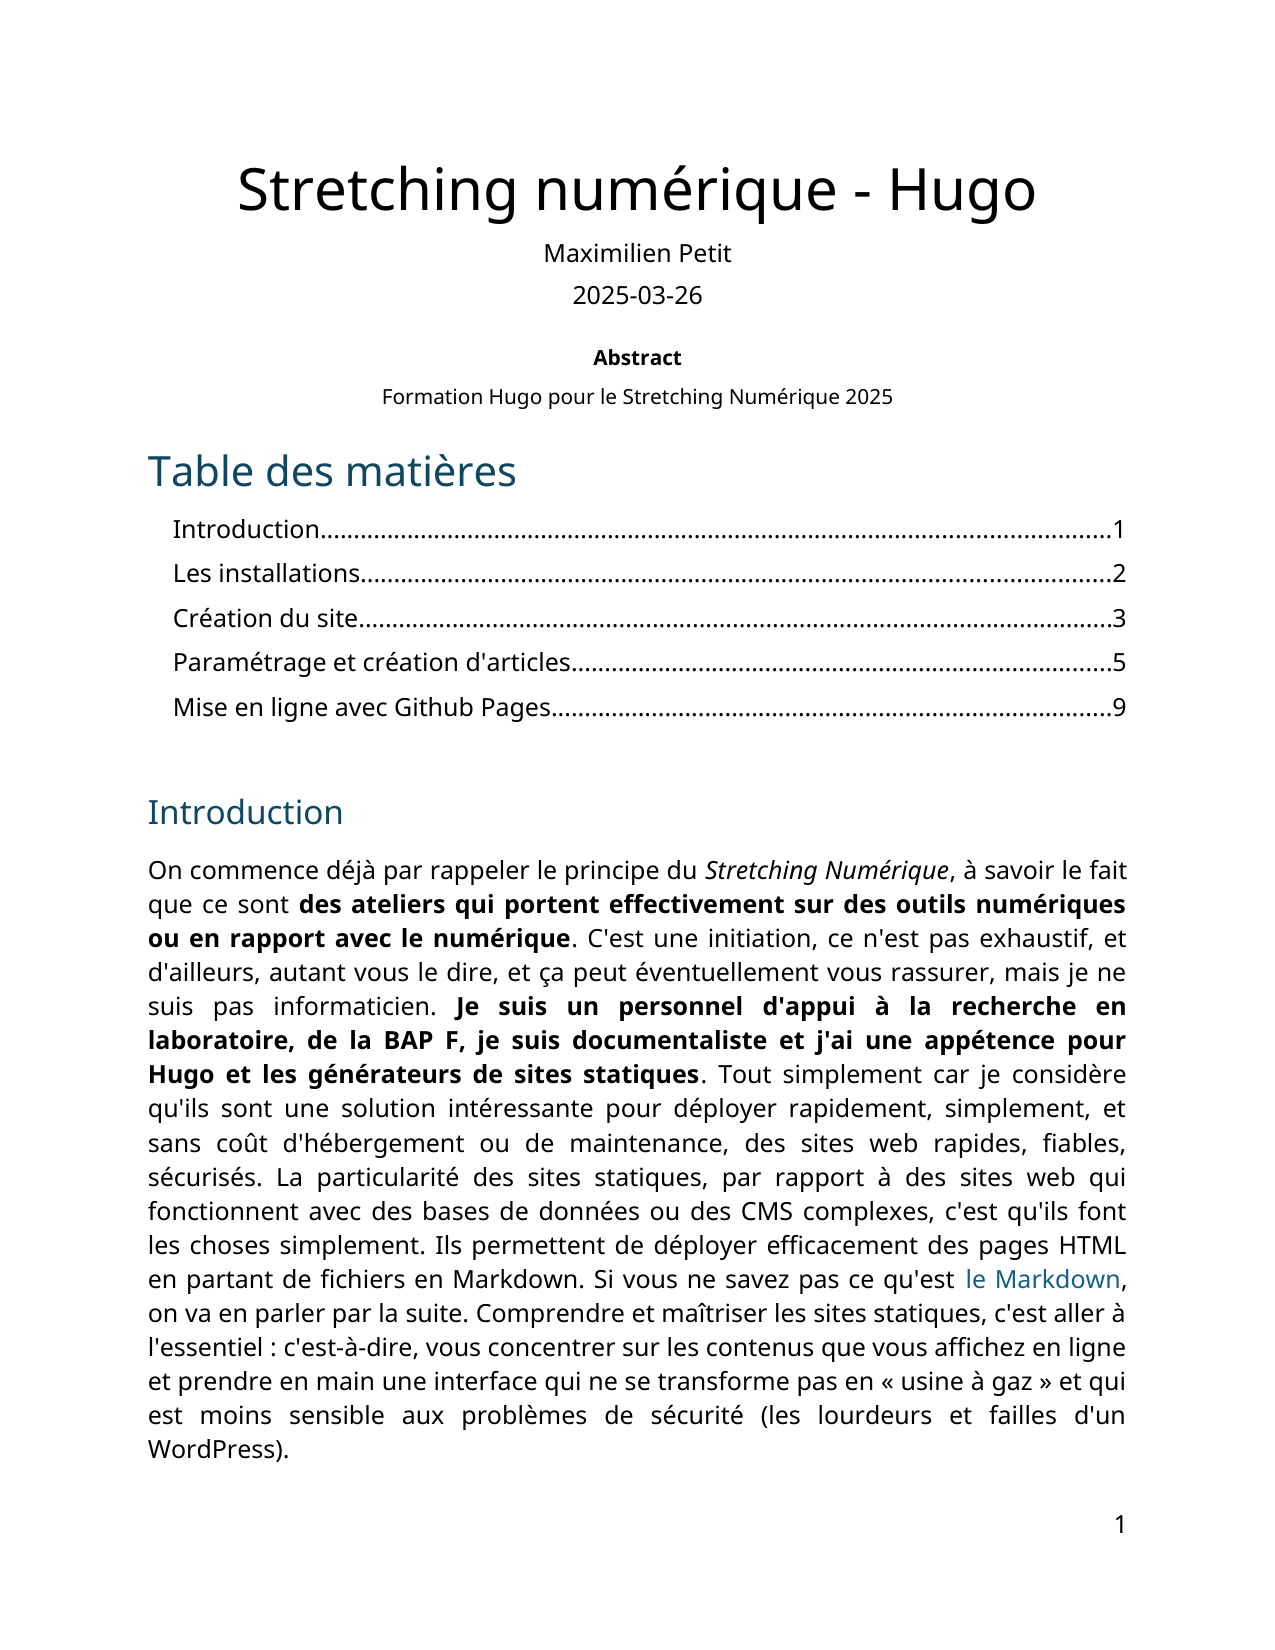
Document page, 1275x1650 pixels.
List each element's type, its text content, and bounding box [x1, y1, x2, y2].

text 2025-03-26 [148, 278, 1127, 312]
title Stretching numérique - Hugo [148, 148, 1127, 227]
text Introduction 1 [173, 511, 1127, 545]
text Formation Hugo pour le Stretching Numérique 2025 [148, 382, 1127, 410]
text Mise en ligne avec Github Pages 9 [173, 689, 1127, 723]
text Création du site 3 [173, 600, 1127, 634]
subtitle Table des matières [148, 442, 1127, 498]
subtitle Introduction [148, 788, 1127, 834]
text Maximilien Petit [148, 235, 1127, 269]
text Paramétrage et création d'articles 5 [173, 645, 1127, 679]
text On commence déjà par rappeler le principe du Stretching Numérique, à savoir le fait que ce sont des ateliers qui portent effectivement sur des outils numériques ou en rapport avec le numérique. C'est une initiation, ce n'est pas exhaustif, et d'ailleurs, autant vous le dire, et ça peut éventuellement vous rassurer, mais je ne suis pas informaticien. Je suis un personnel d'appui à la recherche en laboratoire, de la BAP F, je suis documentaliste et j'ai une appétence pour Hugo et les générateurs de sites statiques. Tout simplement car je considère qu'ils sont une solution intéressante pour déployer rapidement, simplement, et sans coût d'hébergement ou de maintenance, des sites web rapides, fiables, sécurisés. La particularité des sites statiques, par rapport à des sites web qui fonctionnent avec des bases de données ou des CMS complexes, c'est qu'ils font les choses simplement. Ils permettent de déployer efficacement des pages HTML en partant de fichiers en Markdown. Si vous ne savez pas ce qu'est le Markdown, on va en parler par la suite. Comprendre et maîtriser les sites statiques, c'est aller à l'essentiel : c'est-à-dire, vous concentrer sur les contenus que vous affichez en ligne et prendre en main une interface qui ne se transforme pas en « usine à gaz » et qui est moins sensible aux problèmes de sécurité (les lourdeurs et failles d'un WordPress). [148, 853, 1127, 1466]
text Les installations 2 [173, 556, 1127, 590]
title Abstract [148, 343, 1127, 372]
